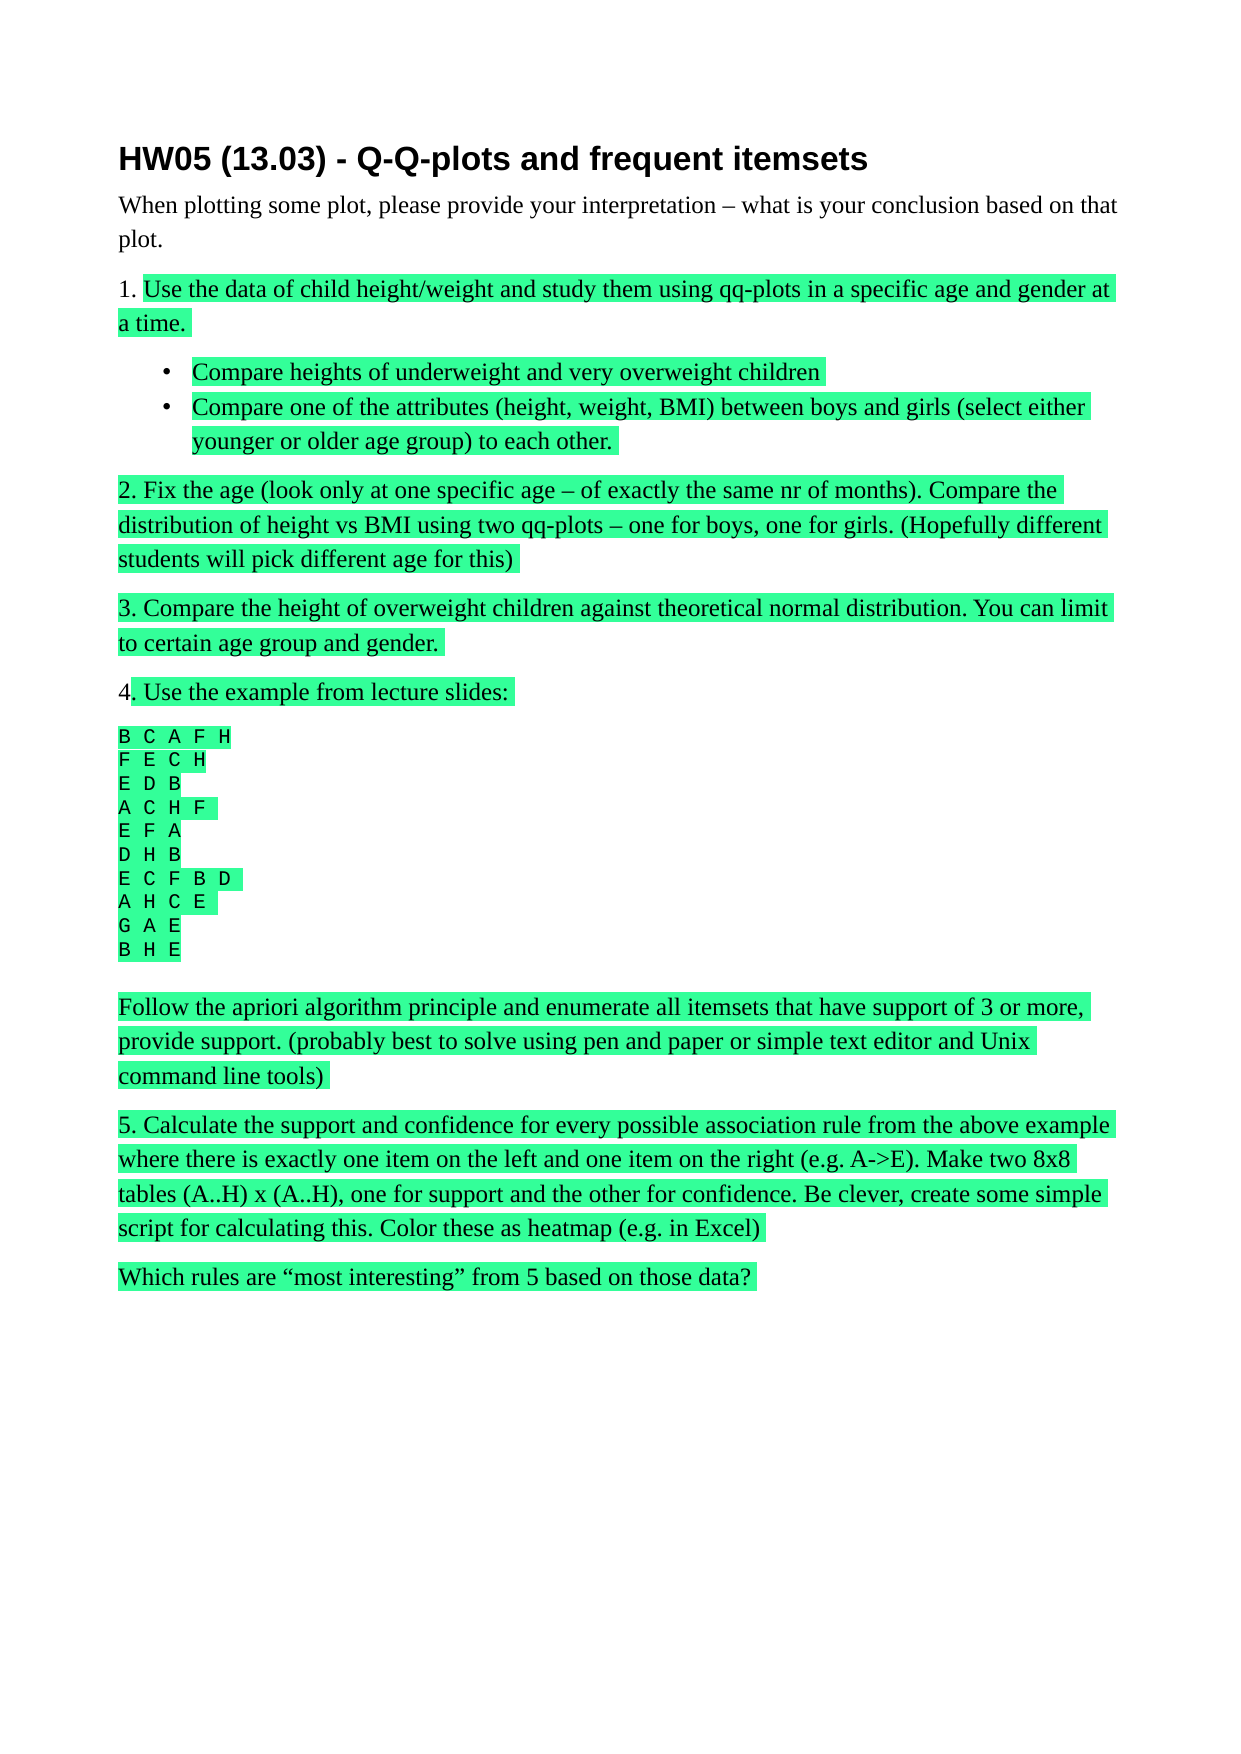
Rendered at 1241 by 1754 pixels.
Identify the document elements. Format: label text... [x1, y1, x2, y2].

text A H C E [118, 891, 1122, 915]
text 2. Fix the age (look only at one specific age – of exactly the same nr of months). Compare the distribution of height vs BMI using two qq-plots – one for boys, one for girls. (Hopefully different students will pick different age for this) [118, 475, 1122, 573]
text Follow the apriori algorithm principle and enumerate all itemsets that have support of 3 or more, provide support. (probably best to solve using pen and paper or simple text editor and Unix command line tools) [118, 992, 1122, 1089]
text E D B [118, 773, 1122, 797]
subtitle HW05 (13.03) - Q-Q-plots and frequent itemsets [118, 139, 1122, 178]
text 4. Use the example from lecture slides: [118, 677, 1122, 706]
text When plotting some plot, please provide your interpretation – what is your conclusion based on that plot. [118, 190, 1122, 253]
text B C A F H [118, 726, 1122, 749]
text B H E [118, 939, 1122, 962]
list Compare heights of underweight and very overweight children [162, 357, 1122, 386]
text 3. Compare the height of overweight children against theoretical normal distribution. You can limit to certain age group and gender. [118, 593, 1122, 656]
text D H B [118, 844, 1122, 868]
text 5. Calculate the support and confidence for every possible association rule from the above example where there is exactly one item on the left and one item on the right (e.g. A->E). Make two 8x8 tables (A..H) x (A..H), one for support and the other for confidence. Be clever, create some simple script for calculating this. Color these as heatmap (e.g. in Excel) [118, 1110, 1122, 1242]
text E C F B D [118, 868, 1122, 891]
text G A E [118, 915, 1122, 939]
text E F A [118, 820, 1122, 844]
text 1. Use the data of child height/weight and study them using qq-plots in a specific age and gender at a time. [118, 274, 1122, 337]
text Which rules are “most interesting” from 5 based on those data? [118, 1262, 1122, 1291]
text A C H F [118, 797, 1122, 820]
text F E C H [118, 749, 1122, 773]
list Compare one of the attributes (height, weight, BMI) between boys and girls (select either younger or older age group) to each other. [162, 392, 1122, 455]
